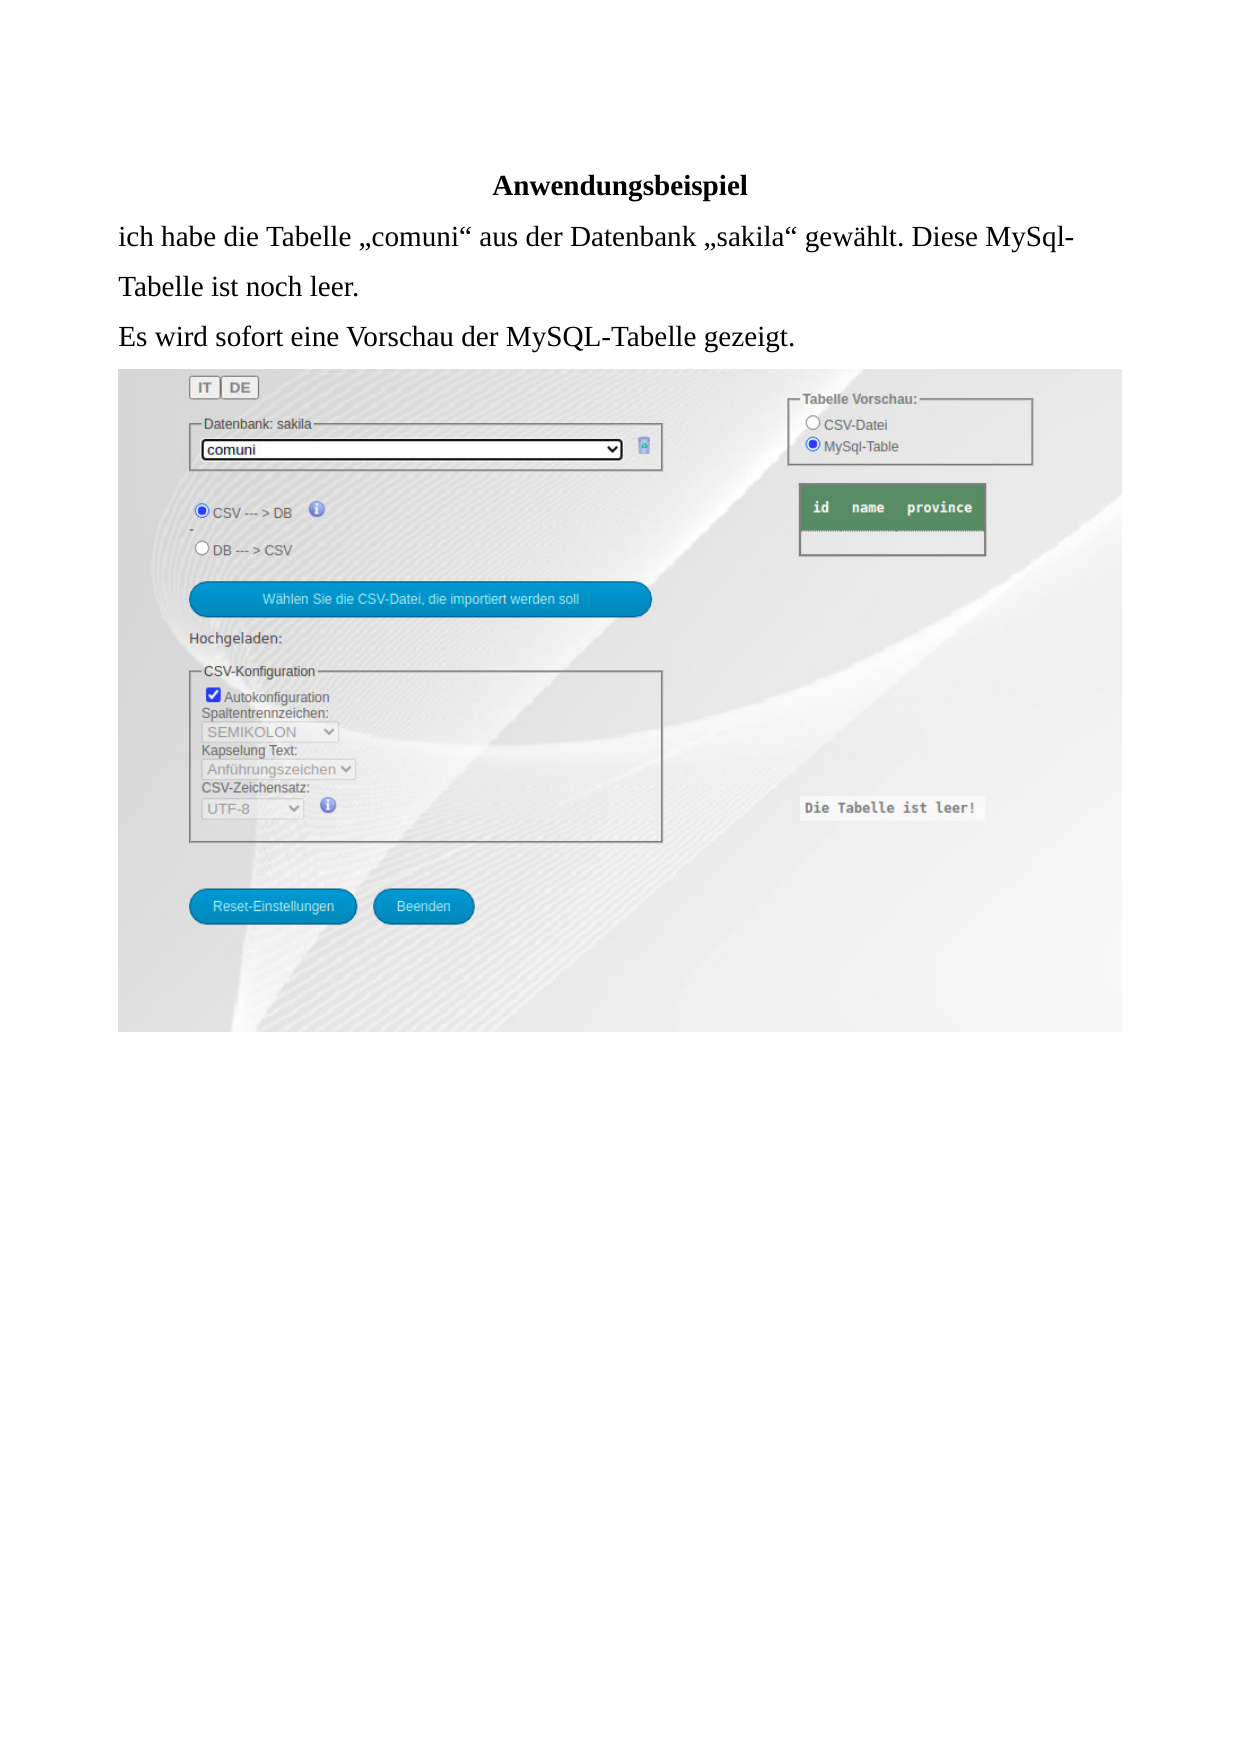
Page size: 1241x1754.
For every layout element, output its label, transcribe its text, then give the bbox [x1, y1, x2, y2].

text Anwendungsbeispiel [118, 168, 1122, 202]
picture [118, 369, 1123, 1032]
text Es wird sofort eine Vorschau der MySQL-Tabelle gezeigt. [118, 319, 1122, 353]
text ich habe die Tabelle „comuni“ aus der Datenbank „sakila“ gewählt. Diese MySql-Tabelle ist noch leer. [118, 219, 1122, 303]
